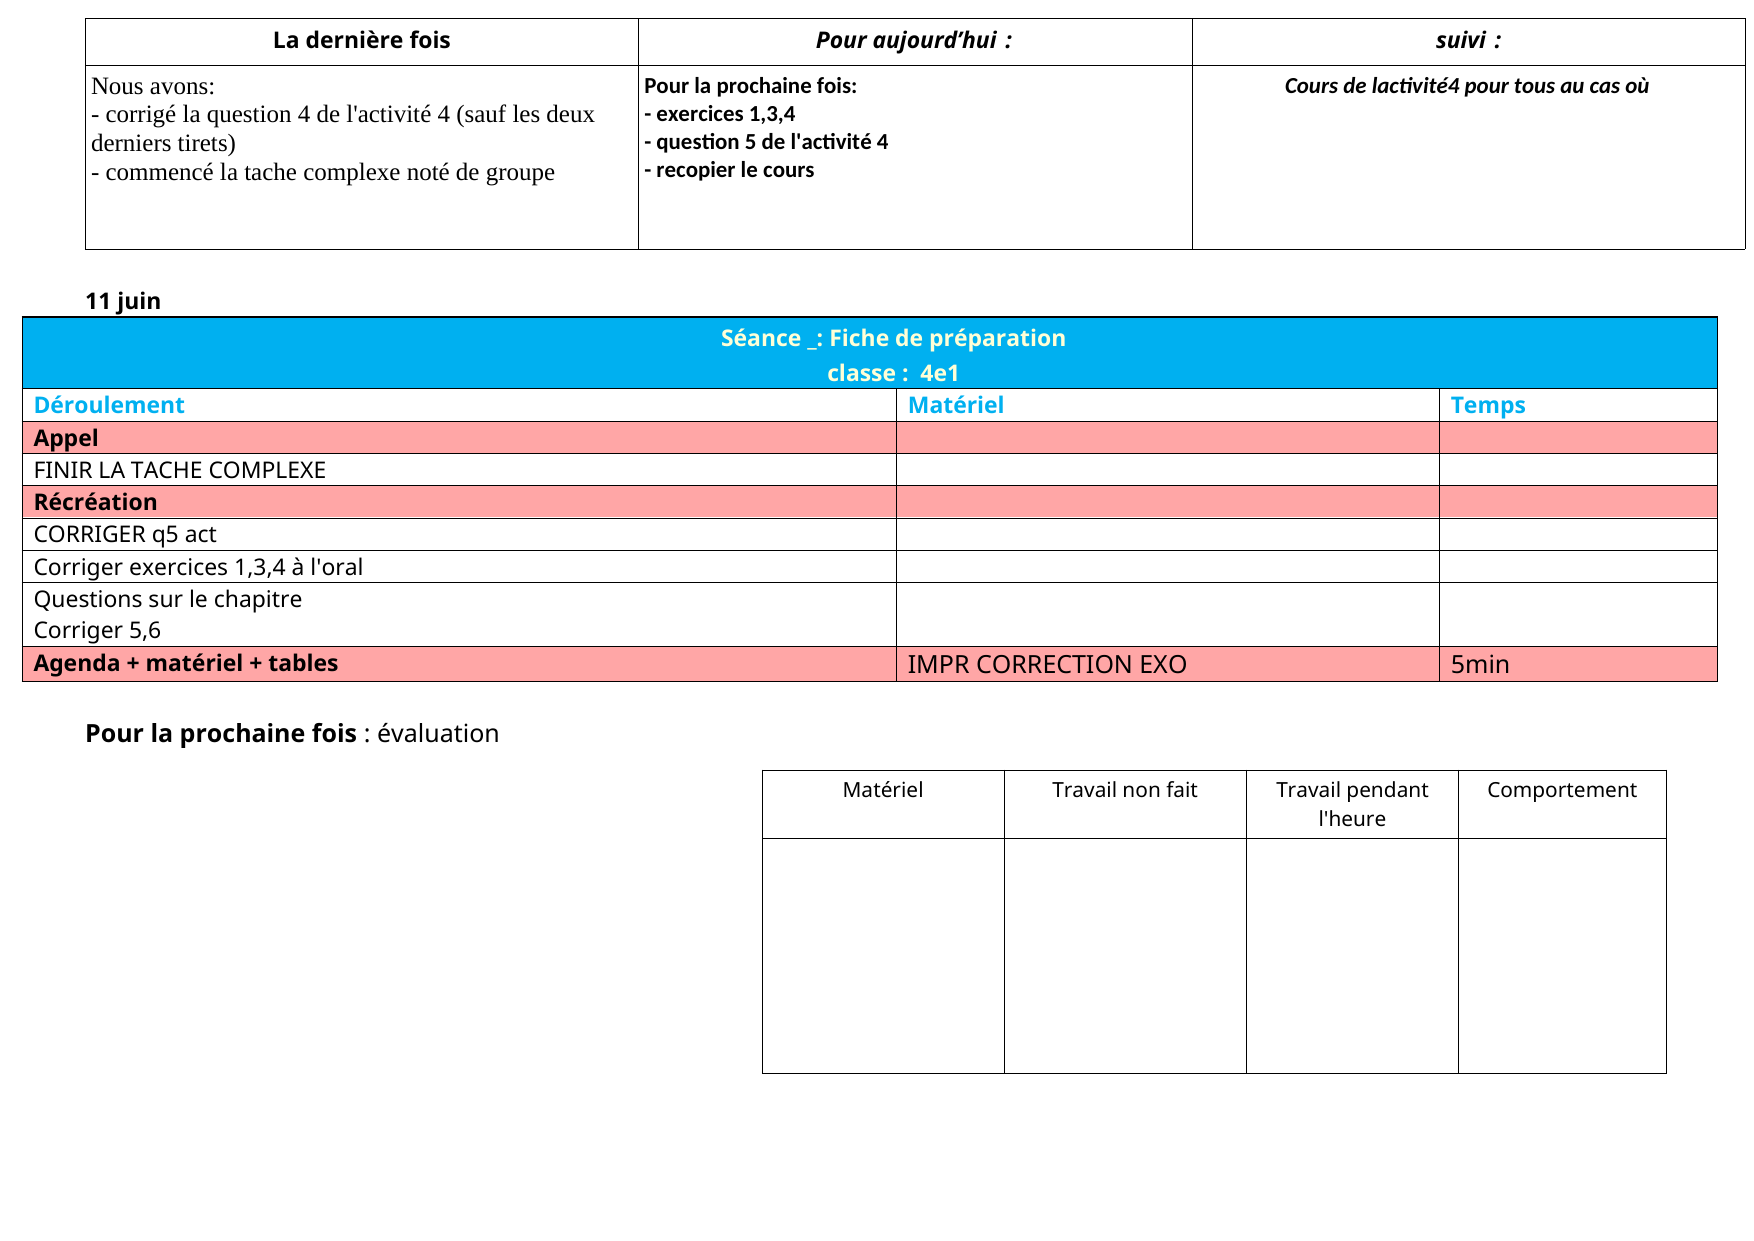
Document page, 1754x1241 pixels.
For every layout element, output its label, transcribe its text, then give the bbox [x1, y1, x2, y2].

table_header La dernière fois [86, 19, 638, 65]
table_cell [897, 551, 1439, 582]
text Pour la prochaine fois : évaluation [85, 716, 1745, 750]
table_cell [1440, 519, 1717, 550]
table_cell [1440, 583, 1717, 646]
text 11 juin [85, 285, 1754, 316]
table_cell Agenda + matériel + tables [23, 647, 896, 681]
table_cell Déroulement [23, 389, 896, 421]
table_cell Temps [1440, 389, 1717, 421]
table_cell IMPR CORRECTION EXO [897, 647, 1439, 681]
table_cell [1459, 839, 1666, 1073]
table_cell [897, 583, 1439, 646]
table_cell Corriger exercices 1,3,4 à l'oral [23, 551, 896, 582]
table_cell [1005, 839, 1246, 1073]
table_cell Appel [23, 422, 896, 453]
table_cell [897, 422, 1439, 453]
table_cell CORRIGER q5 act [23, 519, 896, 550]
table_header Pour aujourd’hui : [639, 19, 1192, 65]
table_cell [1440, 551, 1717, 582]
table_cell FINIR LA TACHE COMPLEXE [23, 454, 896, 485]
table_cell 5min [1440, 647, 1717, 681]
table_cell Matériel [897, 389, 1439, 421]
table_header Travail pendant l'heure [1247, 771, 1458, 838]
table_header suivi : [1193, 19, 1745, 65]
table_cell [1440, 422, 1717, 453]
table_cell [1440, 454, 1717, 485]
table_header Matériel [763, 771, 1004, 838]
table_cell Cours de lactivité4 pour tous au cas où [1193, 66, 1745, 249]
table_header Comportement [1459, 771, 1666, 838]
table_cell [897, 519, 1439, 550]
table_cell [1440, 486, 1717, 517]
table_cell [763, 839, 1004, 1073]
table_cell [897, 454, 1439, 485]
table_cell Récréation [23, 486, 896, 517]
table_cell [1247, 839, 1458, 1073]
table_header Séance _: Fiche de préparation classe : 4e1 [23, 318, 1717, 388]
table_cell [897, 486, 1439, 517]
table_cell Pour la prochaine fois: - exercices 1,3,4 - question 5 de l'activité 4 - recopier le cours [639, 66, 1192, 249]
table_cell Questions sur le chapitre Corriger 5,6 [23, 583, 896, 646]
table_cell Nous avons: - corrigé la question 4 de l'activité 4 (sauf les deux derniers tirets) - commencé la tache complexe noté de groupe [86, 66, 638, 249]
table_header Travail non fait [1005, 771, 1246, 838]
